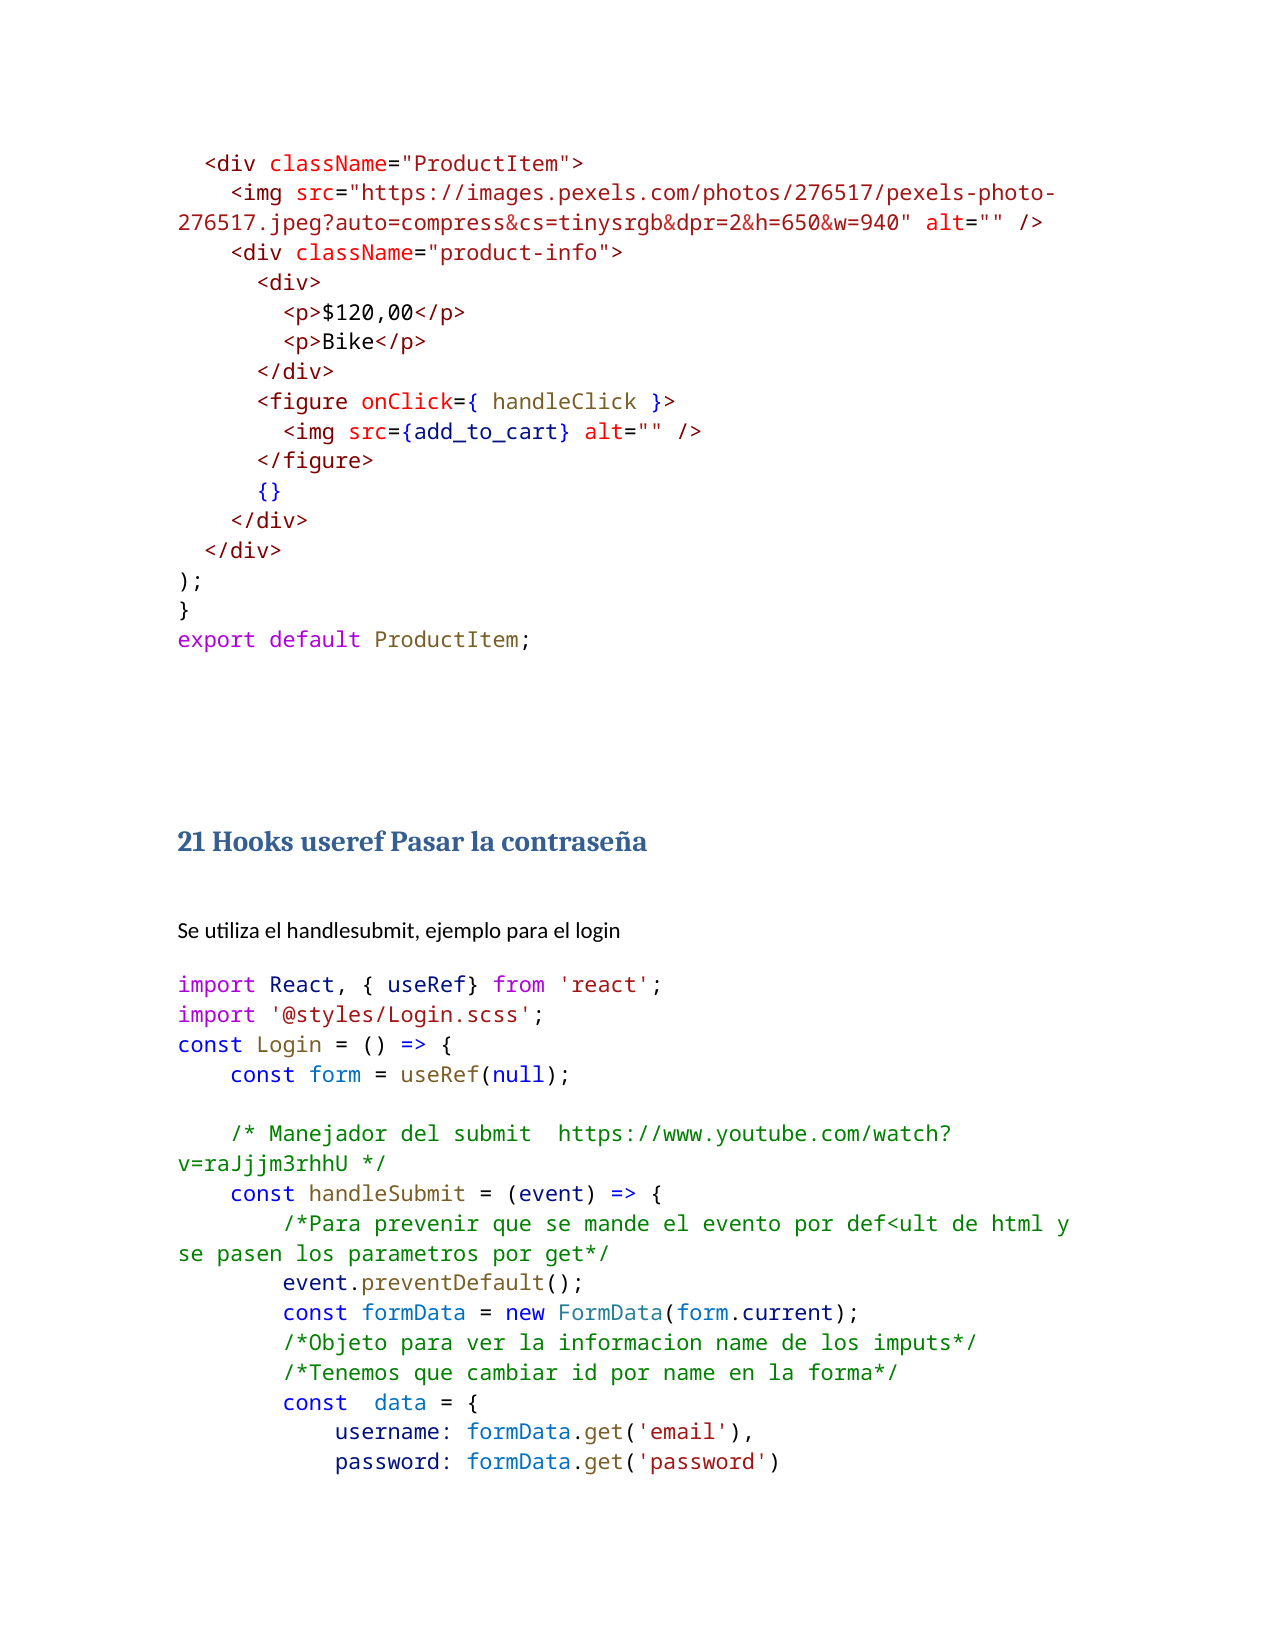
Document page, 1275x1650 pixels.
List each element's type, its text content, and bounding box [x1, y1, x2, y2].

text <figure onClick={ handleClick }> [177, 386, 1098, 416]
text /*Para prevenir que se mande el evento por def<ult de html y se pasen los parametros por get*/ [177, 1208, 1098, 1267]
text const Login = () => { [177, 1029, 1098, 1059]
text const data = { [177, 1386, 1098, 1416]
text Se utiliza el handlesubmit, ejemplo para el login [177, 916, 1098, 944]
text /* Manejador del submit https://www.youtube.com/watch?v=raJjjm3rhhU */ [177, 1118, 1098, 1178]
text </figure> [177, 446, 1098, 475]
text <div className="product-info"> [177, 237, 1098, 267]
text /*Tenemos que cambiar id por name en la forma*/ [177, 1357, 1098, 1386]
text </div> [177, 505, 1098, 535]
text const form = useRef(null); [177, 1059, 1098, 1088]
text export default ProductItem; [177, 624, 1098, 654]
text /*Objeto para ver la informacion name de los imputs*/ [177, 1327, 1098, 1357]
text <img src="https://images.pexels.com/photos/276517/pexels-photo-276517.jpeg?auto=compress&cs=tinysrgb&dpr=2&h=650&w=940" alt="" /> [177, 177, 1098, 237]
text username: formData.get('email'), [177, 1416, 1098, 1446]
text import '@styles/Login.scss'; [177, 999, 1098, 1029]
text } [177, 594, 1098, 624]
text const formData = new FormData(form.current); [177, 1297, 1098, 1327]
text password: formData.get('password') [177, 1446, 1098, 1476]
text </div> [177, 356, 1098, 386]
text <p>Bike</p> [177, 326, 1098, 356]
text event.preventDefault(); [177, 1267, 1098, 1297]
text <p>$120,00</p> [177, 297, 1098, 326]
text <div className="ProductItem"> [177, 148, 1098, 177]
text <img src={add_to_cart} alt="" /> [177, 416, 1098, 446]
subtitle 21 Hooks useref Pasar la contraseña [177, 825, 1098, 858]
text const handleSubmit = (event) => { [177, 1178, 1098, 1208]
text <div> [177, 267, 1098, 297]
text ); [177, 565, 1098, 594]
text import React, { useRef} from 'react'; [177, 969, 1098, 999]
text {} [177, 475, 1098, 505]
text </div> [177, 535, 1098, 565]
